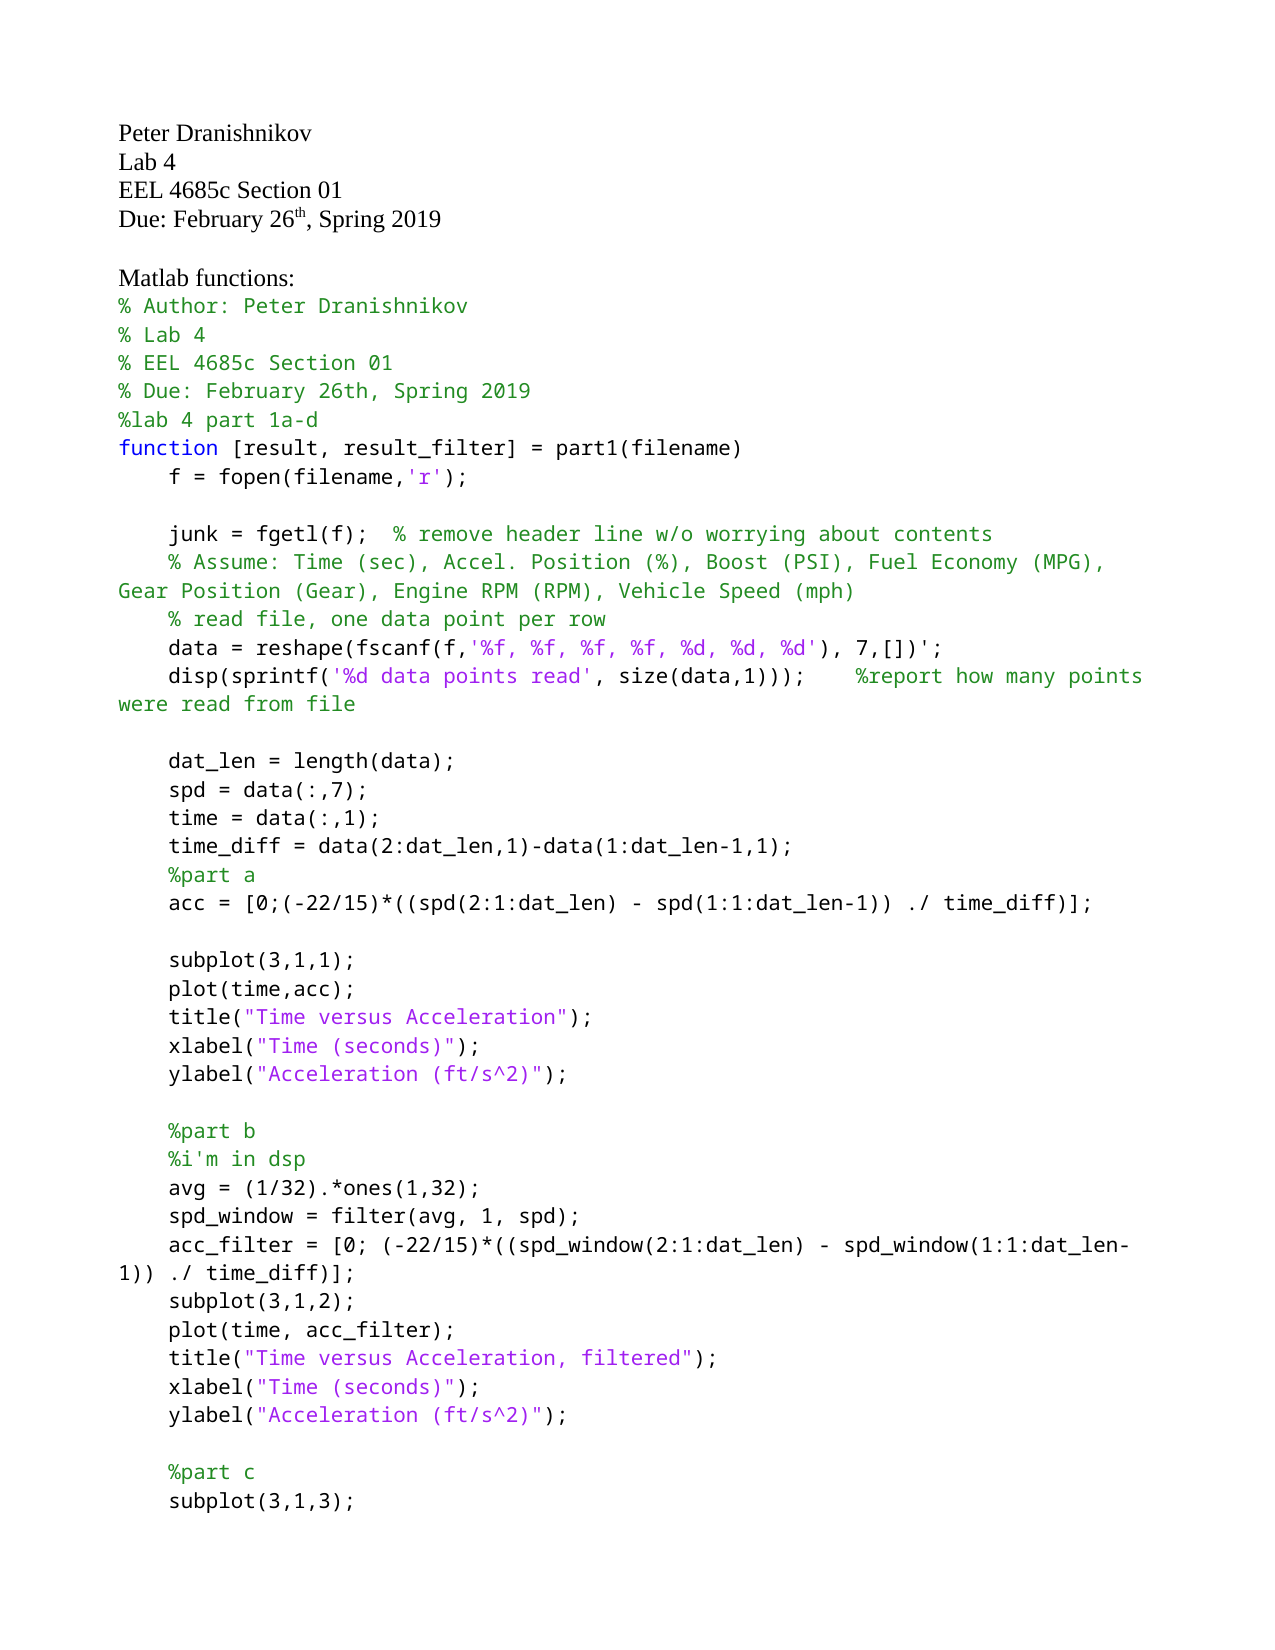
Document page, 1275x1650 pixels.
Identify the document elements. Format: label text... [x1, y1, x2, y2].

text Matlab functions: [118, 263, 1157, 291]
text %i'm in dsp [118, 1144, 1157, 1173]
text acc = [0;(-22/15)*((spd(2:1:dat_len) - spd(1:1:dat_len-1)) ./ time_diff)]; [118, 888, 1157, 917]
text time_diff = data(2:dat_len,1)-data(1:dat_len-1,1); [118, 832, 1157, 860]
text plot(time,acc); [118, 974, 1157, 1002]
text title("Time versus Acceleration"); [118, 1002, 1157, 1031]
text %part a [118, 860, 1157, 888]
text ylabel("Acceleration (ft/s^2)"); [118, 1400, 1157, 1429]
text disp(sprintf('%d data points read', size(data,1))); %report how many points were read from file [118, 661, 1157, 718]
text % EEL 4685c Section 01 [118, 348, 1157, 377]
text % Author: Peter Dranishnikov [118, 291, 1157, 320]
text f = fopen(filename,'r'); [118, 462, 1157, 490]
text spd = data(:,7); [118, 775, 1157, 803]
text time = data(:,1); [118, 803, 1157, 832]
text ylabel("Acceleration (ft/s^2)"); [118, 1059, 1157, 1088]
text %part c [118, 1457, 1157, 1486]
text % Assume: Time (sec), Accel. Position (%), Boost (PSI), Fuel Economy (MPG), Gear Position (Gear), Engine RPM (RPM), Vehicle Speed (mph) [118, 547, 1157, 604]
text %lab 4 part 1a-d [118, 405, 1157, 433]
text junk = fgetl(f); % remove header line w/o worrying about contents [118, 519, 1157, 547]
text function [result, result_filter] = part1(filename) [118, 433, 1157, 462]
text %part b [118, 1116, 1157, 1144]
text plot(time, acc_filter); [118, 1315, 1157, 1343]
text acc_filter = [0; (-22/15)*((spd_window(2:1:dat_len) - spd_window(1:1:dat_len-1)) ./ time_diff)]; [118, 1230, 1157, 1287]
text xlabel("Time (seconds)"); [118, 1372, 1157, 1400]
text title("Time versus Acceleration, filtered"); [118, 1343, 1157, 1372]
text avg = (1/32).*ones(1,32); [118, 1173, 1157, 1201]
text spd_window = filter(avg, 1, spd); [118, 1201, 1157, 1230]
text subplot(3,1,2); [118, 1287, 1157, 1315]
text subplot(3,1,3); [118, 1486, 1157, 1514]
text subplot(3,1,1); [118, 945, 1157, 974]
text % read file, one data point per row [118, 604, 1157, 633]
text % Due: February 26th, Spring 2019 [118, 377, 1157, 405]
text % Lab 4 [118, 320, 1157, 348]
text dat_len = length(data); [118, 746, 1157, 775]
text data = reshape(fscanf(f,'%f, %f, %f, %f, %d, %d, %d'), 7,[])'; [118, 633, 1157, 661]
text xlabel("Time (seconds)"); [118, 1031, 1157, 1059]
